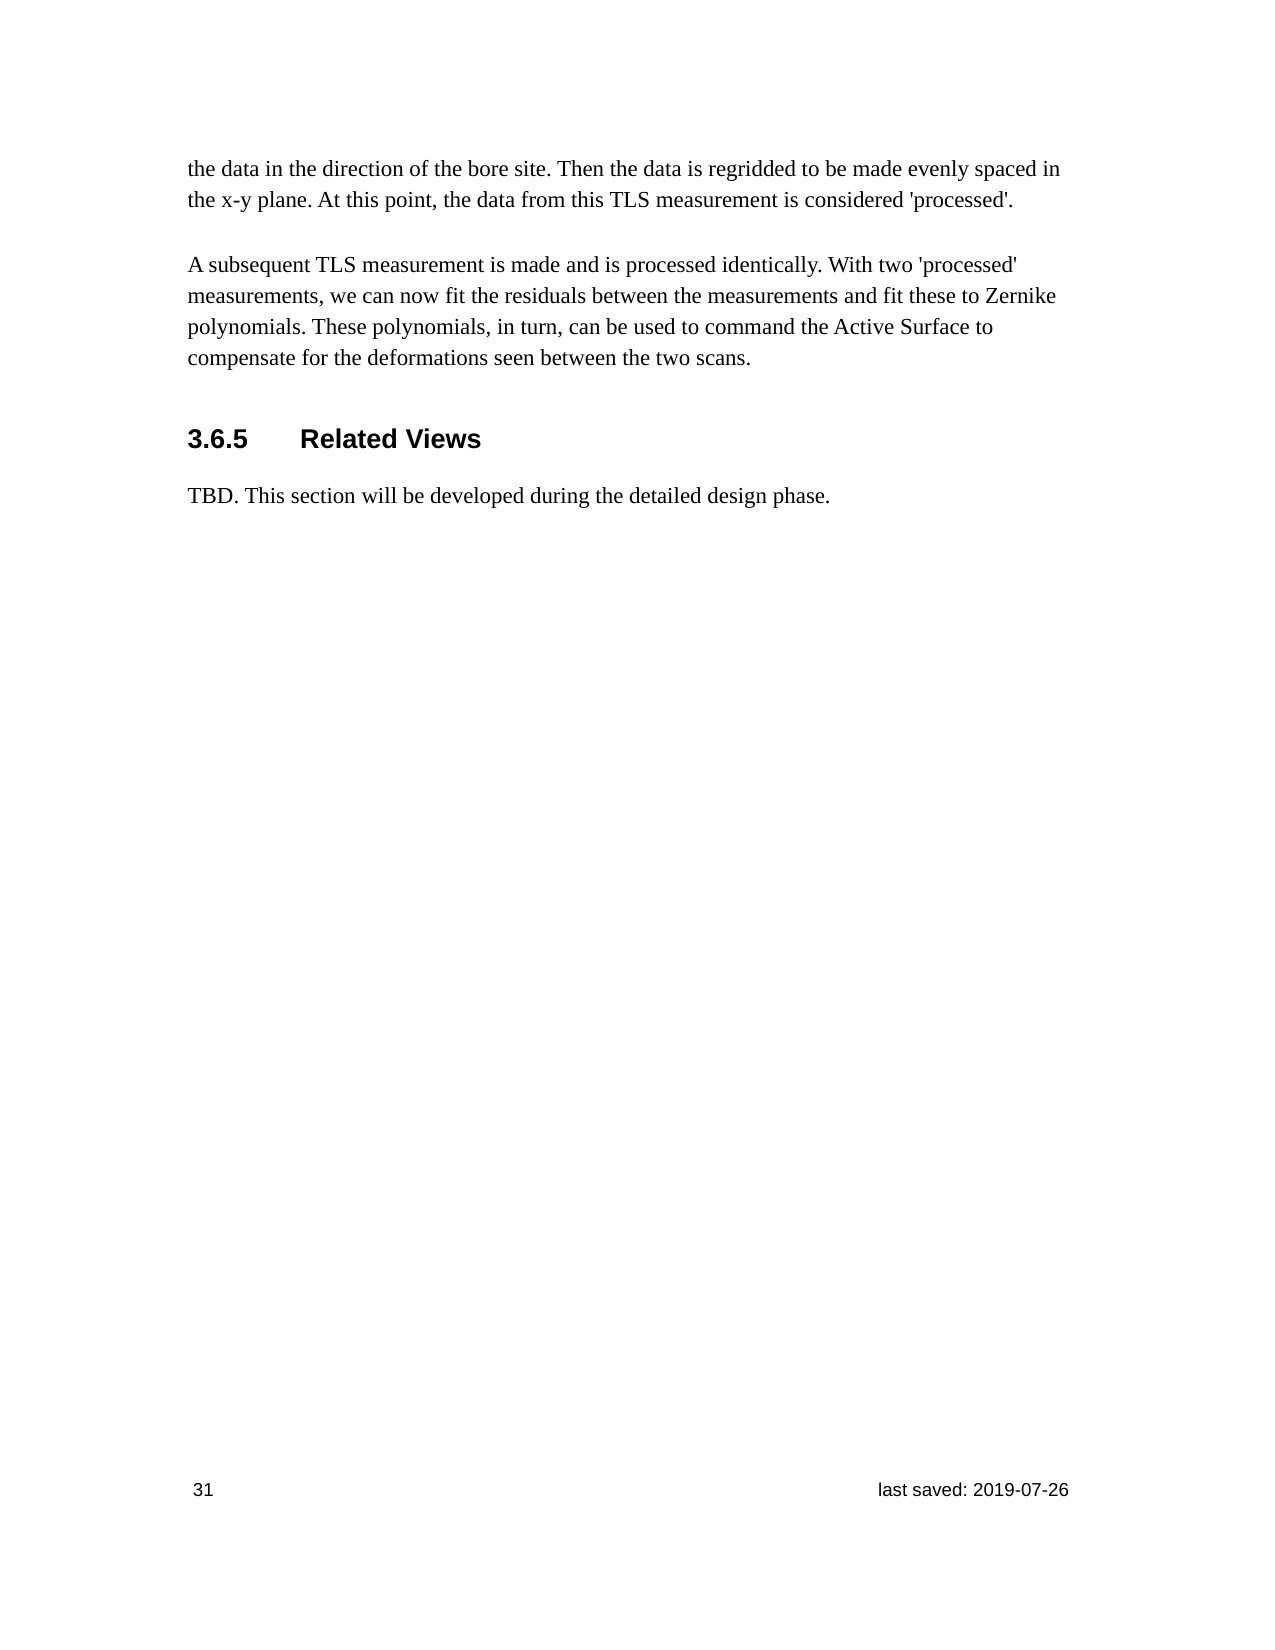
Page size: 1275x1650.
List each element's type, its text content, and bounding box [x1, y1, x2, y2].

subtitle Related Views [187, 419, 1087, 454]
text TBD. This section will be developed during the detailed design phase. [187, 477, 1087, 508]
text A subsequent TLS measurement is made and is processed identically. With two 'processed' measurements, we can now fit the residuals between the measurements and fit these to Zernike polynomials. These polynomials, in turn, can be used to command the Active Surface to compensate for the deformations seen between the two scans. [187, 246, 1087, 371]
text the data in the direction of the bore site. Then the data is regridded to be made evenly spaced in the x-y plane. At this point, the data from this TLS measurement is considered 'processed'. [187, 150, 1087, 212]
